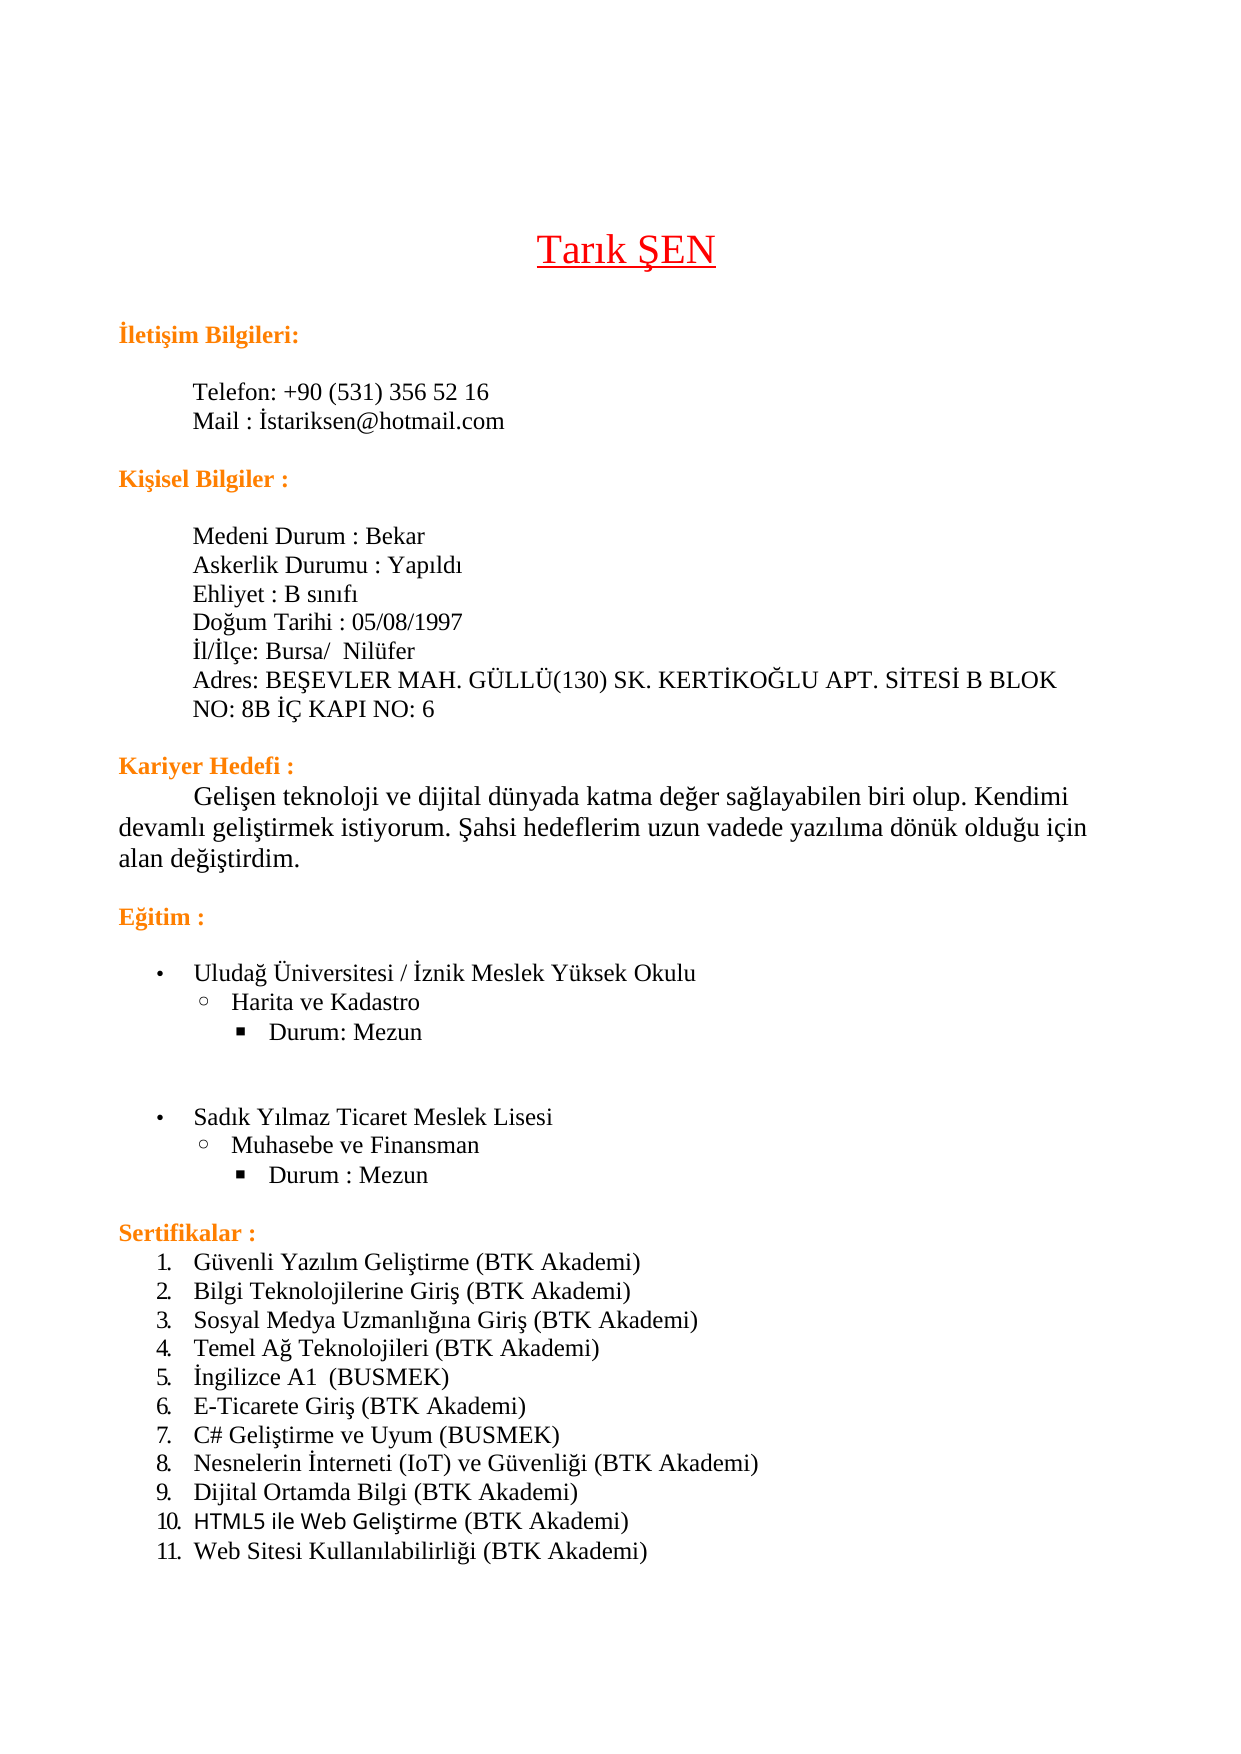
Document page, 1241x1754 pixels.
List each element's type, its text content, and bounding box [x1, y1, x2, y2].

list Sadık Yılmaz Ticaret Meslek Lisesi [156, 1101, 1134, 1131]
text Gelişen teknoloji ve dijital dünyada katma değer sağlayabilen biri olup. Kendimi devamlı geliştirmek istiyorum. Şahsi hedeflerim uzun vadede yazılıma dönük olduğu için alan değiştirdim. [118, 780, 1091, 873]
list Muhasebe ve Finansman [193, 1131, 1134, 1160]
text Adres: BEŞEVLER MAH. GÜLLÜ(130) SK. KERTİKOĞLU APT. SİTESİ B BLOK NO: 8B İÇ KAPI NO: 6 [192, 665, 1059, 722]
list Uludağ Üniversitesi / İznik Meslek Yüksek Okulu [156, 957, 1134, 987]
list İngilizce A1 (BUSMEK) [156, 1362, 1134, 1391]
subtitle Eğitim : [118, 902, 1134, 931]
list Dijital Ortamda Bilgi (BTK Akademi) [156, 1477, 1134, 1506]
list Web Sitesi Kullanılabilirliği (BTK Akademi) [156, 1536, 1134, 1564]
list Harita ve Kadastro [106, 987, 420, 1016]
list Güvenli Yazılım Geliştirme (BTK Akademi) [156, 1247, 1134, 1276]
list Bilgi Teknolojilerine Giriş (BTK Akademi) [156, 1276, 1134, 1305]
list Sosyal Medya Uzmanlığına Giriş (BTK Akademi) [156, 1305, 1134, 1333]
list Durum: Mezun [106, 1016, 422, 1046]
subtitle Kişisel Bilgiler : [118, 464, 1134, 492]
list Nesnelerin İnterneti (IoT) ve Güvenliği (BTK Akademi) [156, 1448, 1134, 1477]
text Telefon: +90 (531) 356 52 16 [192, 377, 1134, 406]
text Medeni Durum : Bekar Askerlik Durumu : Yapıldı Ehliyet : B sınıfı [192, 521, 508, 607]
text Mail : İstariksen@hotmail.com [192, 406, 1134, 435]
text Doğum Tarihi : 05/08/1997 İl/İlçe: Bursa/ Nilüfer [192, 607, 508, 665]
subtitle Kariyer Hedefi : [118, 751, 1134, 780]
list C# Geliştirme ve Uyum (BUSMEK) [156, 1420, 1134, 1448]
subtitle İletişim Bilgileri: [118, 320, 1134, 349]
text Tarık ŞEN [118, 224, 1134, 272]
list E-Ticarete Giriş (BTK Akademi) [156, 1391, 1134, 1420]
subtitle Sertifikalar : [118, 1218, 1134, 1247]
list HTML5 ile Web Geliştirme (BTK Akademi) [156, 1506, 1134, 1536]
list Temel Ağ Teknolojileri (BTK Akademi) [156, 1333, 1134, 1362]
list Durum : Mezun [231, 1160, 1134, 1190]
